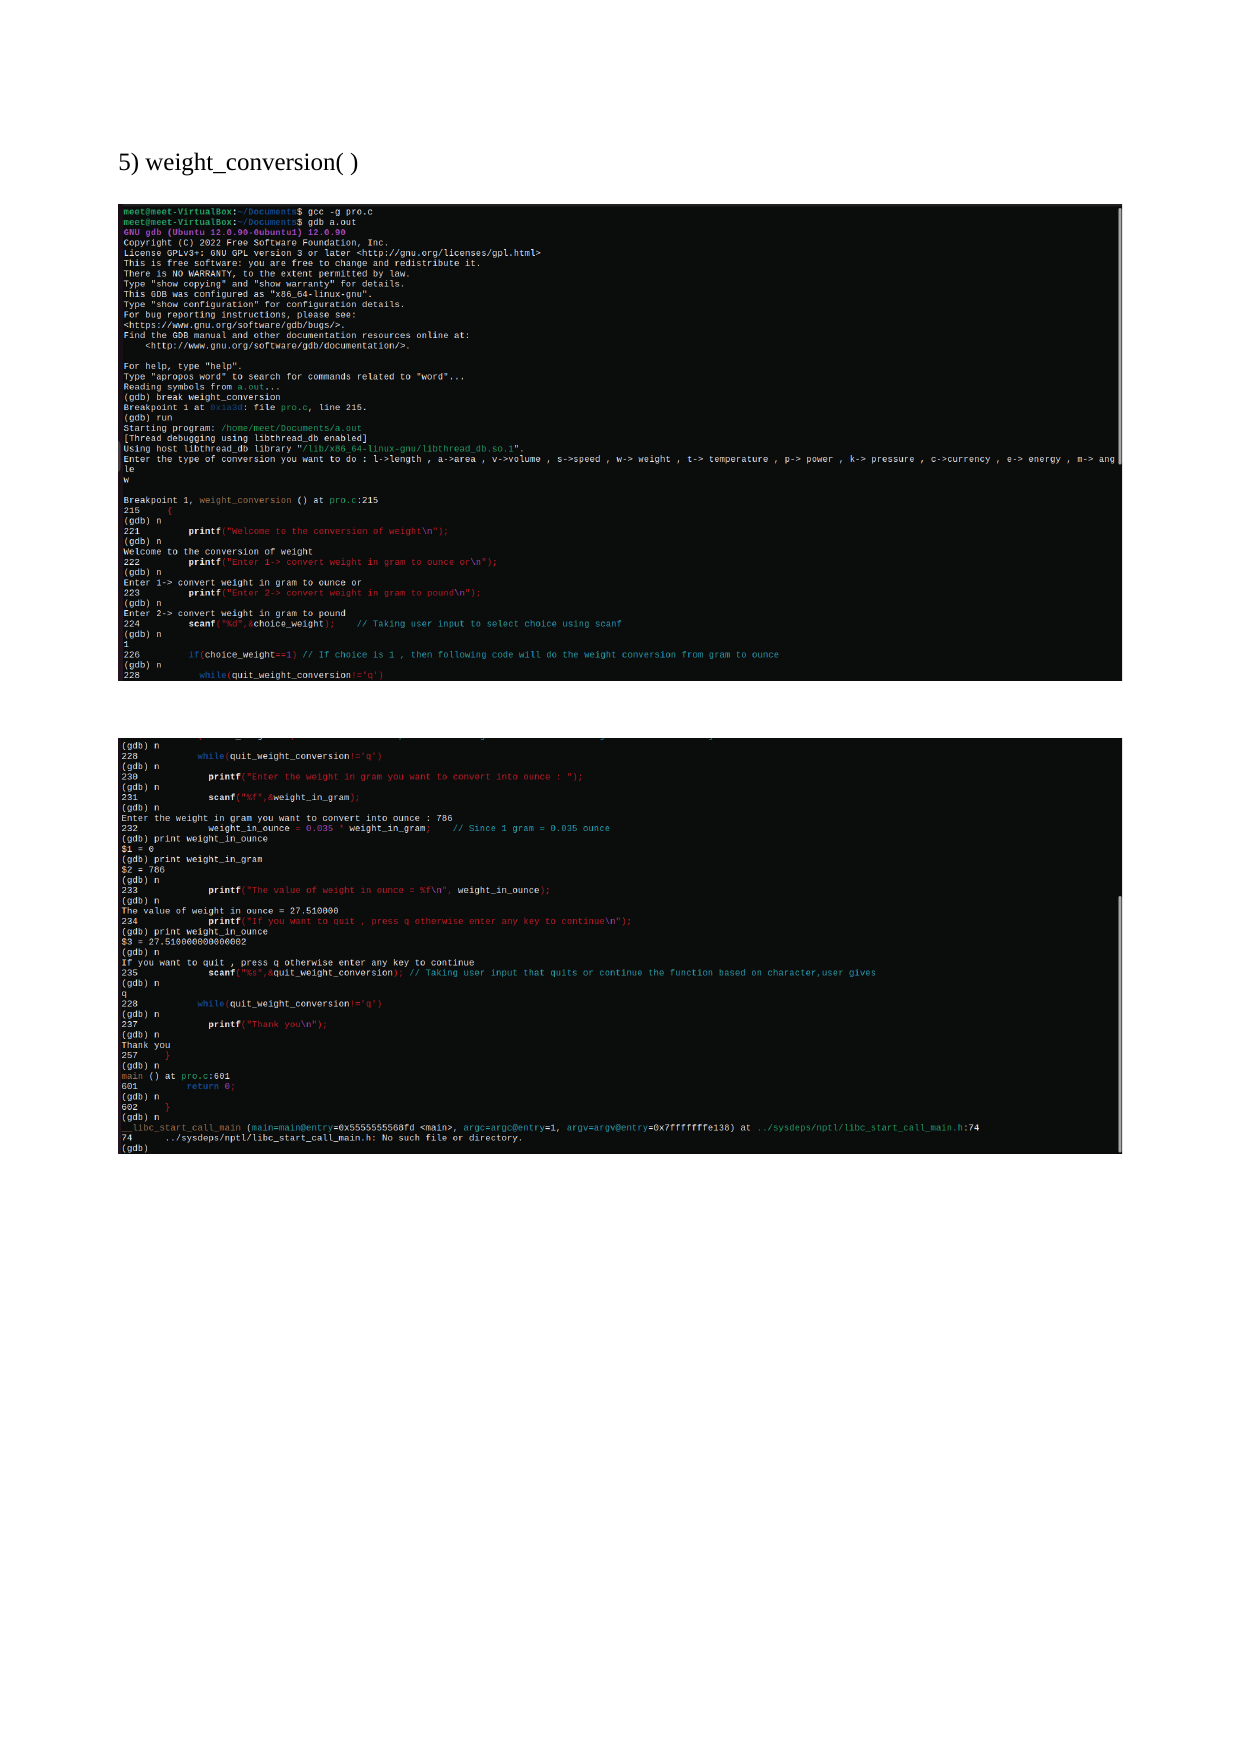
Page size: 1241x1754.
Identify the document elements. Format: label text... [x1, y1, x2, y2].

picture [118, 204, 1123, 681]
text 5) weight_conversion( ) [118, 147, 1122, 176]
picture [118, 738, 1123, 1154]
